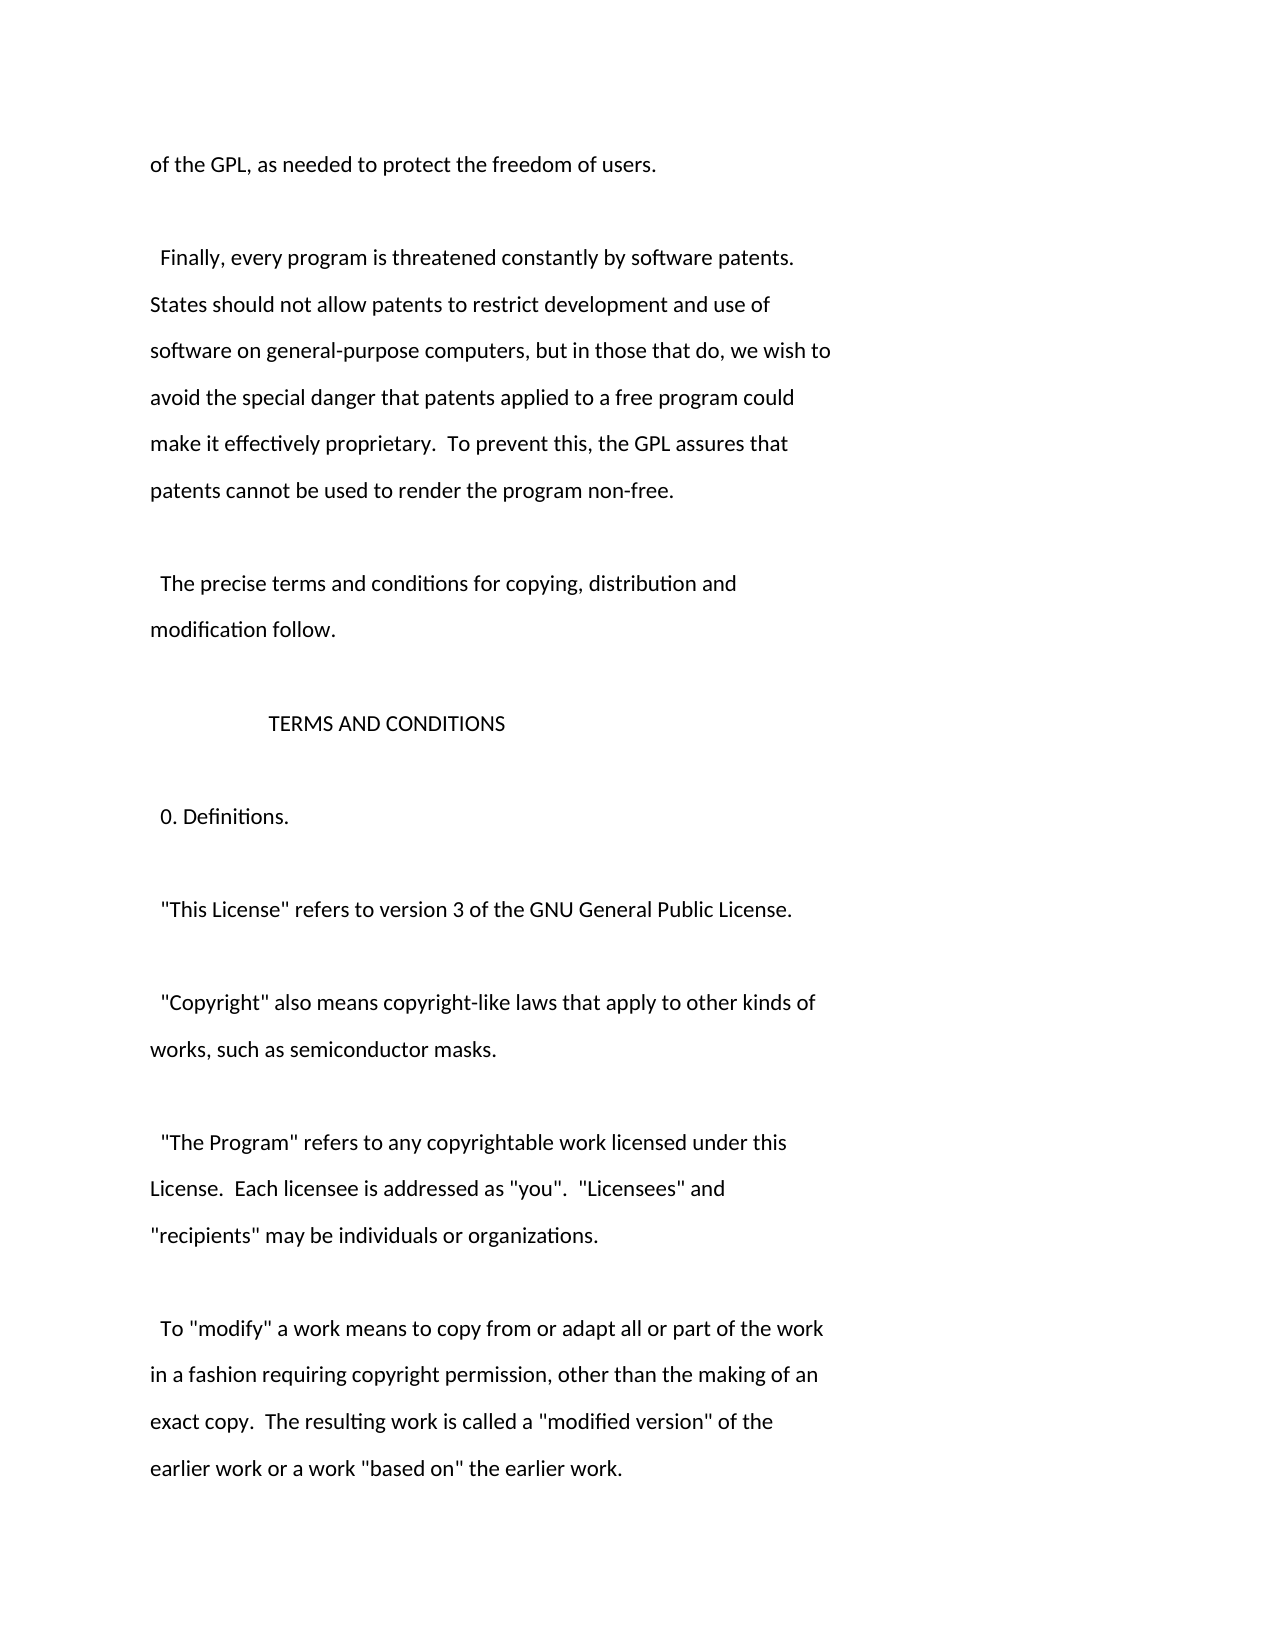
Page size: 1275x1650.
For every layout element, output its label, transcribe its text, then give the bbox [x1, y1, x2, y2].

text To "modify" a work means to copy from or adapt all or part of the work [150, 1314, 1125, 1342]
text in a fashion requiring copyright permission, other than the making of an [150, 1361, 1125, 1389]
text modification follow. [150, 616, 1125, 644]
text earlier work or a work "based on" the earlier work. [150, 1454, 1125, 1482]
text software on general-purpose computers, but in those that do, we wish to [150, 336, 1125, 364]
text patents cannot be used to render the program non-free. [150, 476, 1125, 504]
text TERMS AND CONDITIONS [150, 709, 1125, 737]
text States should not allow patents to restrict development and use of [150, 290, 1125, 318]
text works, such as semiconductor masks. [150, 1035, 1125, 1063]
text Finally, every program is threatened constantly by software patents. [150, 243, 1125, 271]
text 0. Definitions. [150, 802, 1125, 830]
text "Copyright" also means copyright-like laws that apply to other kinds of [150, 988, 1125, 1016]
text "This License" refers to version 3 of the GNU General Public License. [150, 895, 1125, 923]
text of the GPL, as needed to protect the freedom of users. [150, 150, 1125, 178]
text The precise terms and conditions for copying, distribution and [150, 569, 1125, 597]
text make it effectively proprietary. To prevent this, the GPL assures that [150, 429, 1125, 457]
text exact copy. The resulting work is called a "modified version" of the [150, 1407, 1125, 1435]
text avoid the special danger that patents applied to a free program could [150, 383, 1125, 411]
text "recipients" may be individuals or organizations. [150, 1221, 1125, 1249]
text License. Each licensee is addressed as "you". "Licensees" and [150, 1174, 1125, 1202]
text "The Program" refers to any copyrightable work licensed under this [150, 1128, 1125, 1156]
